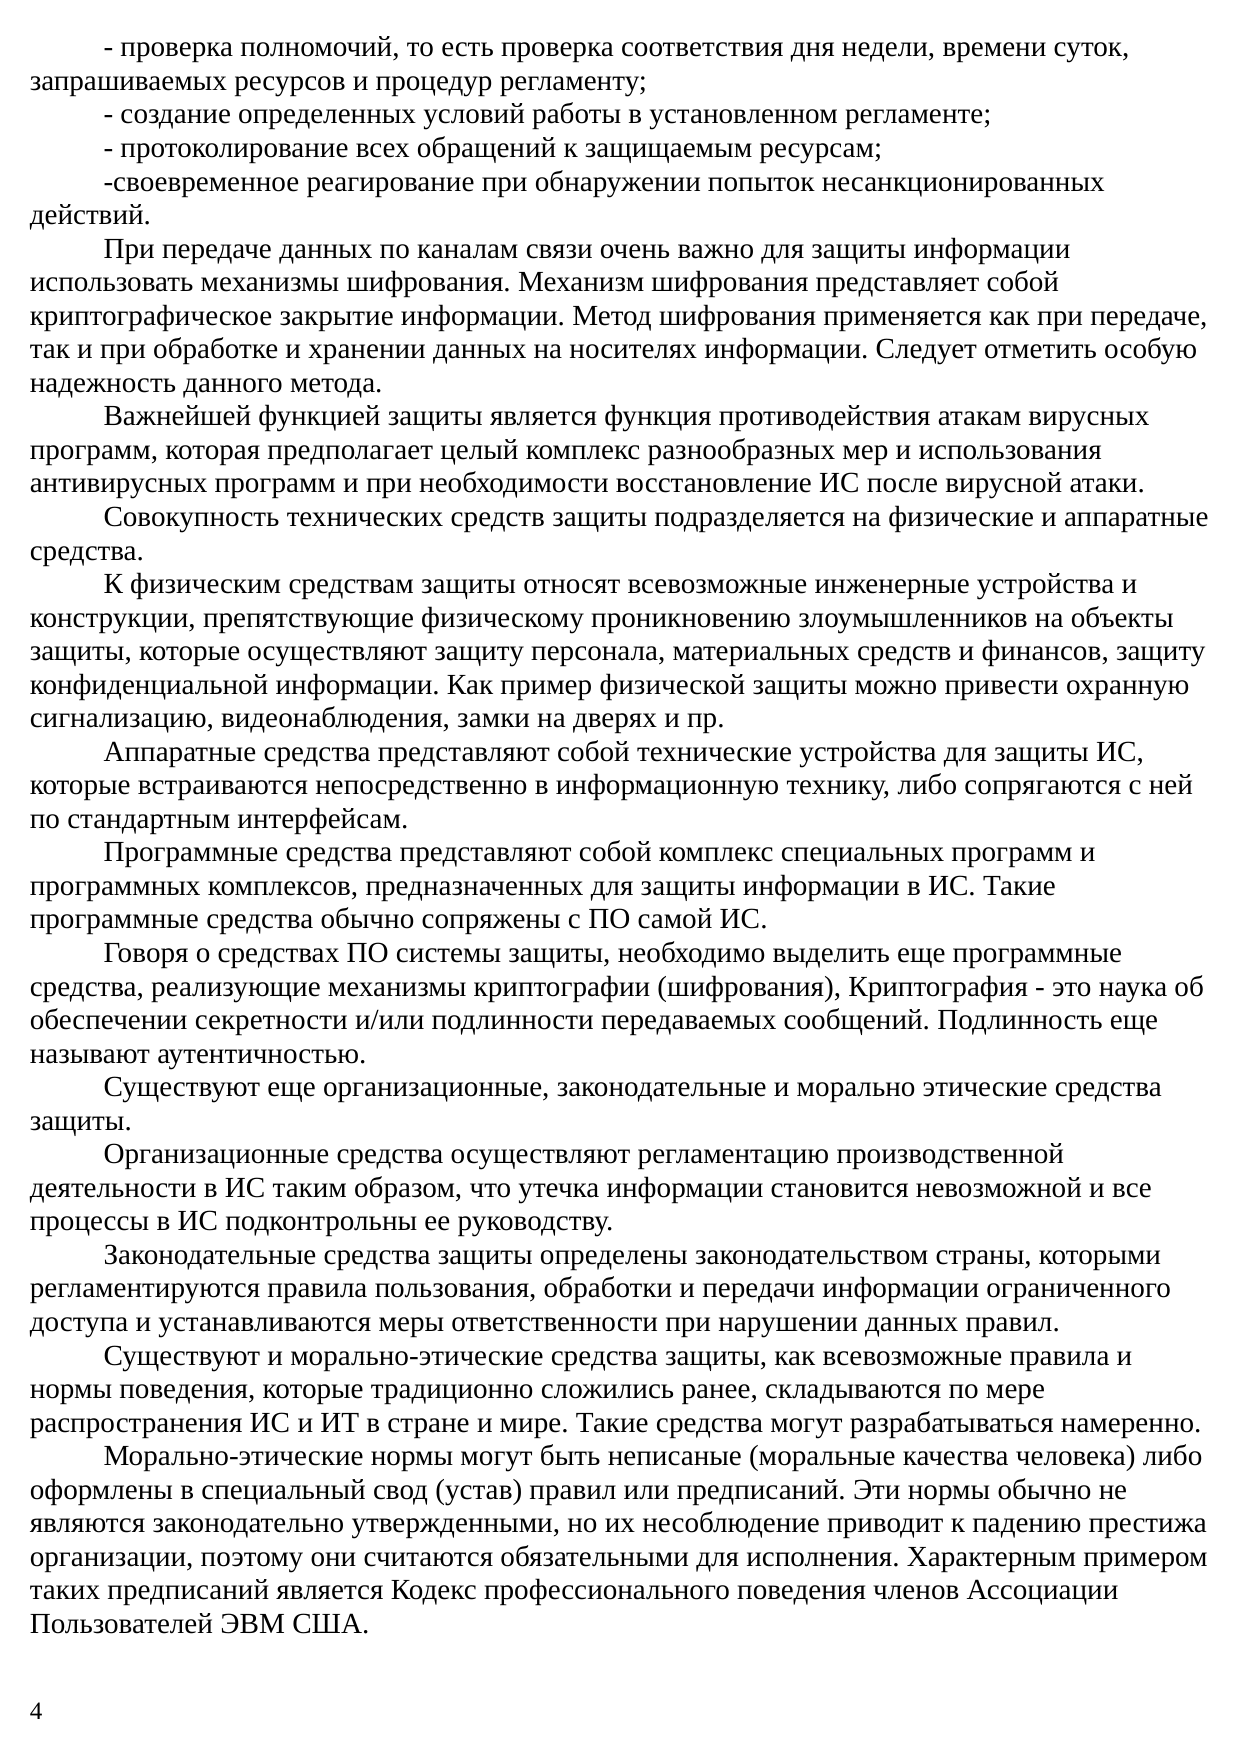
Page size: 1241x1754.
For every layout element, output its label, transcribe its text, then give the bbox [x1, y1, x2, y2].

text Аппаратные средства представляют собой технические устройства для защиты ИС, которые встраиваются непосредственно в информационную технику, либо сопрягаются с ней по стандартным интерфейсам. [29, 734, 1211, 834]
text Совокупность технических средств защиты подразделяется на физические и аппаратные средства. [29, 499, 1211, 566]
text Организационные средства осуществляют регламентацию производственной деятельности в ИС таким образом, что утечка информации становится невозможной и все процессы в ИС подконтрольны ее руководству. [29, 1136, 1211, 1237]
text Говоря о средствах ПО системы защиты, необходимо выделить еще программные средства, реализующие механизмы криптографии (шифрования), Криптография - это наука об обеспечении секретности и/или подлинности передаваемых сообщений. Подлинность еще называют аутентичностью. [29, 935, 1211, 1069]
text Важнейшей функцией защиты является функция противодействия атакам вирусных программ, которая предполагает целый комплекс разнообразных мер и использования антивирусных программ и при необходимости восстановление ИС после вирусной атаки. [29, 398, 1211, 499]
text - протоколирование всех обращений к защищаемым ресурсам; [29, 130, 1211, 164]
text - создание определенных условий работы в установленном регламенте; [29, 97, 1211, 130]
text Морально-этические нормы могут быть неписаные (моральные качества человека) либо оформлены в специальный свод (устав) правил или предписаний. Эти нормы обычно не являются законодательно утвержденными, но их несоблюдение приводит к падению престижа организации, поэтому они считаются обязательными для исполнения. Характерным примером таких предписаний является Кодекс профессионального поведения членов Ассоциации Пользователей ЭВМ США. [29, 1438, 1211, 1639]
text Существуют еще организационные, законодательные и морально этические средства защиты. [29, 1069, 1211, 1136]
text Программные средства представляют собой комплекс специальных программ и программных комплексов, предназначенных для защиты информации в ИС. Такие программные средства обычно сопряжены с ПО самой ИС. [29, 834, 1211, 935]
text Существуют и морально-этические средства защиты, как всевозможные правила и нормы поведения, которые традиционно сложились ранее, складываются по мере распространения ИС и ИТ в стране и мире. Такие средства могут разрабатываться намеренно. [29, 1338, 1211, 1438]
text К физическим средствам защиты относят всевозможные инженерные устройства и конструкции, препятствующие физическому проникновению злоумышленников на объекты защиты, которые осуществляют защиту персонала, материальных средств и финансов, защиту конфиденциальной информации. Как пример физической защиты можно привести охранную сигнализацию, видеонаблюдения, замки на дверях и пр. [29, 566, 1211, 734]
text - проверка полномочий, то есть проверка соответствия дня недели, времени суток, запрашиваемых ресурсов и процедур регламенту; [29, 29, 1211, 97]
text -своевременное реагирование при обнаружении попыток несанкционированных действий. [29, 164, 1211, 231]
text При передаче данных по каналам связи очень важно для защиты информации использовать механизмы шифрования. Механизм шифрования представляет собой криптографическое закрытие информации. Метод шифрования применяется как при передаче, так и при обработке и хранении данных на носителях информации. Следует отметить особую надежность данного метода. [29, 231, 1211, 398]
text Законодательные средства защиты определены законодательством страны, которыми регламентируются правила пользования, обработки и передачи информации ограниченного доступа и устанавливаются меры ответственности при нарушении данных правил. [29, 1237, 1211, 1338]
